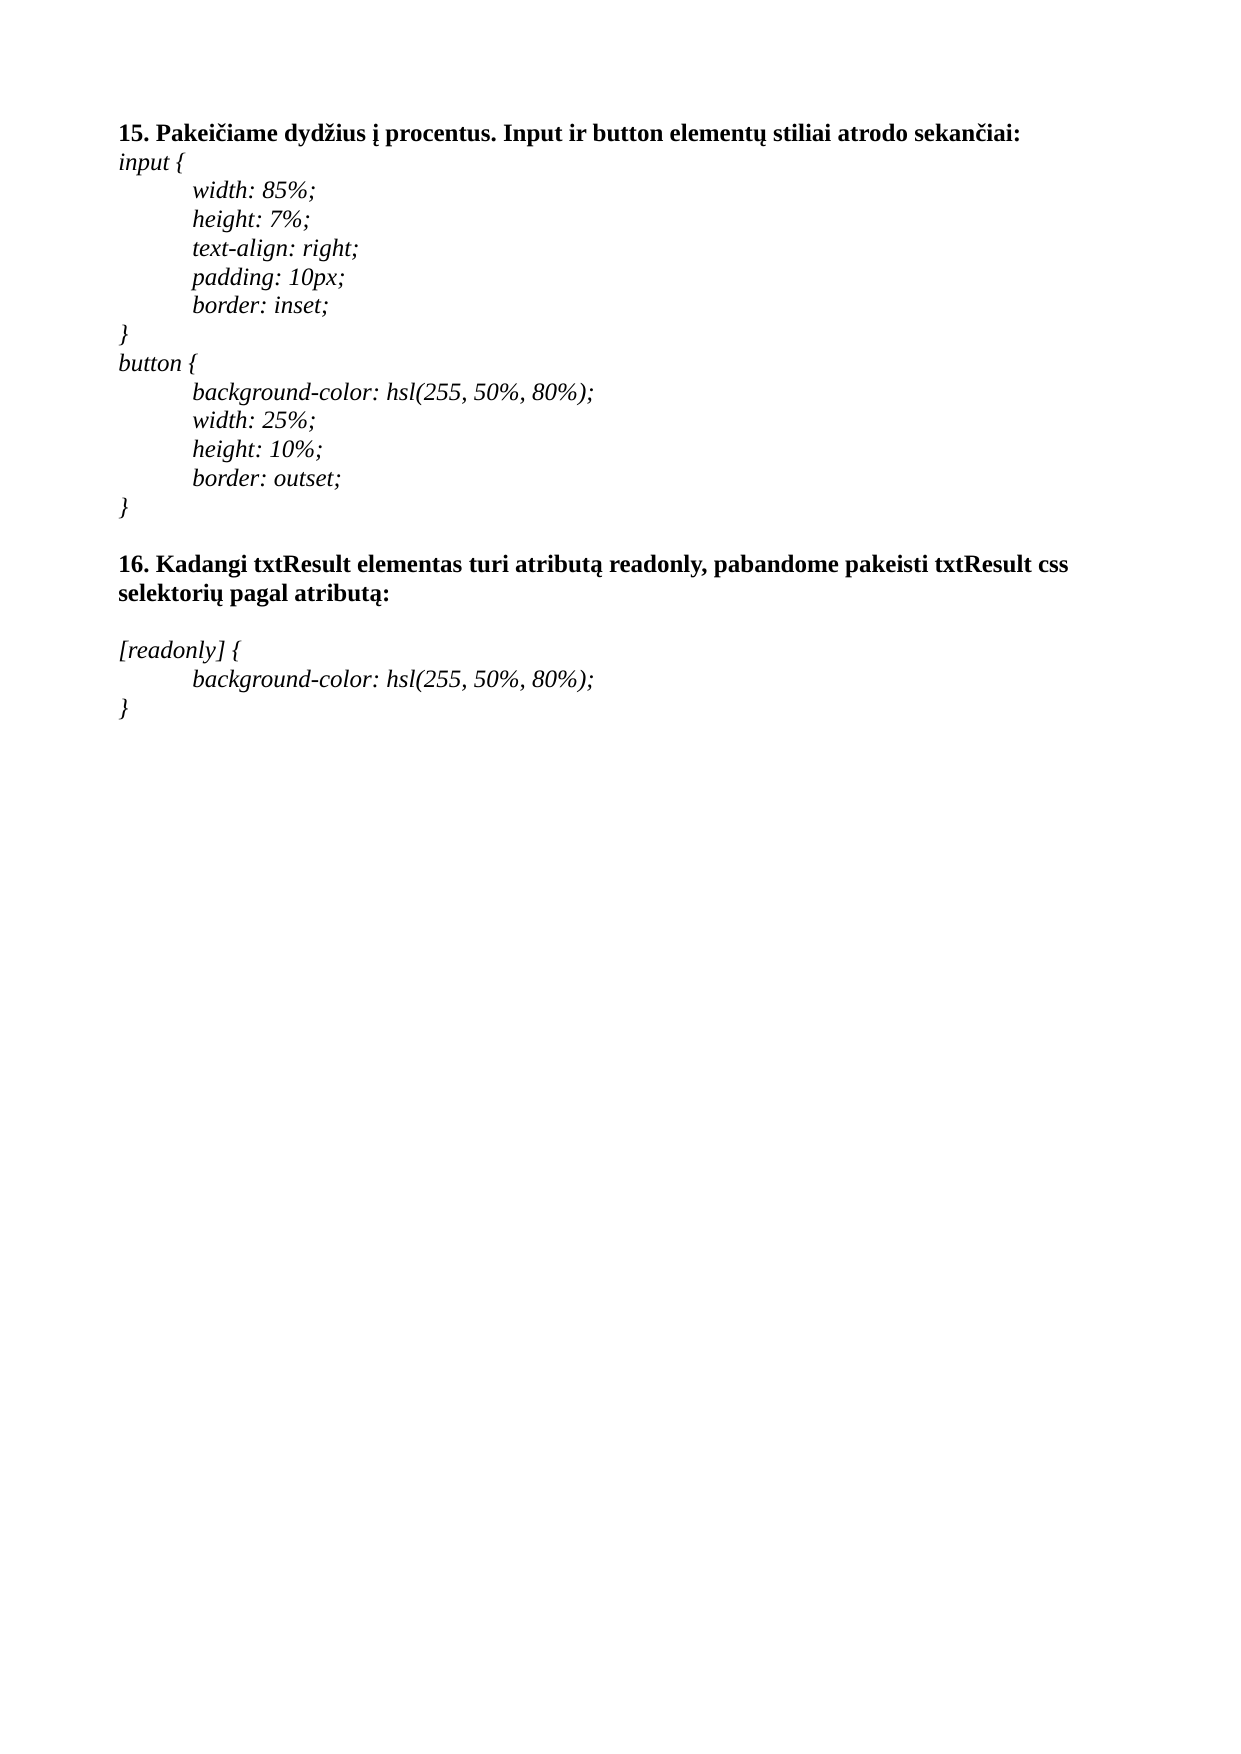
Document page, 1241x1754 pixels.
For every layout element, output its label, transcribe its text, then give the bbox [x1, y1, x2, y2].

text height: 10%; [118, 434, 1122, 463]
text } [118, 492, 1122, 521]
text background-color: hsl(255, 50%, 80%); [118, 377, 1122, 406]
text background-color: hsl(255, 50%, 80%); [118, 664, 1122, 693]
text 15. Pakeičiame dydžius į procentus. Input ir button elementų stiliai atrodo sekančiai: [118, 118, 1122, 147]
text border: outset; [118, 463, 1122, 492]
text 16. Kadangi txtResult elementas turi atributą readonly, pabandome pakeisti txtResult css selektorių pagal atributą: [118, 549, 1122, 607]
text } [118, 693, 1122, 722]
text border: inset; [118, 291, 1122, 319]
text [readonly] { [118, 636, 1122, 664]
text text-align: right; [118, 233, 1122, 262]
text input { [118, 147, 1122, 176]
text width: 85%; [118, 176, 1122, 204]
text padding: 10px; [118, 262, 1122, 291]
text } [118, 319, 1122, 348]
text width: 25%; [118, 406, 1122, 434]
text button { [118, 348, 1122, 377]
text height: 7%; [118, 204, 1122, 233]
